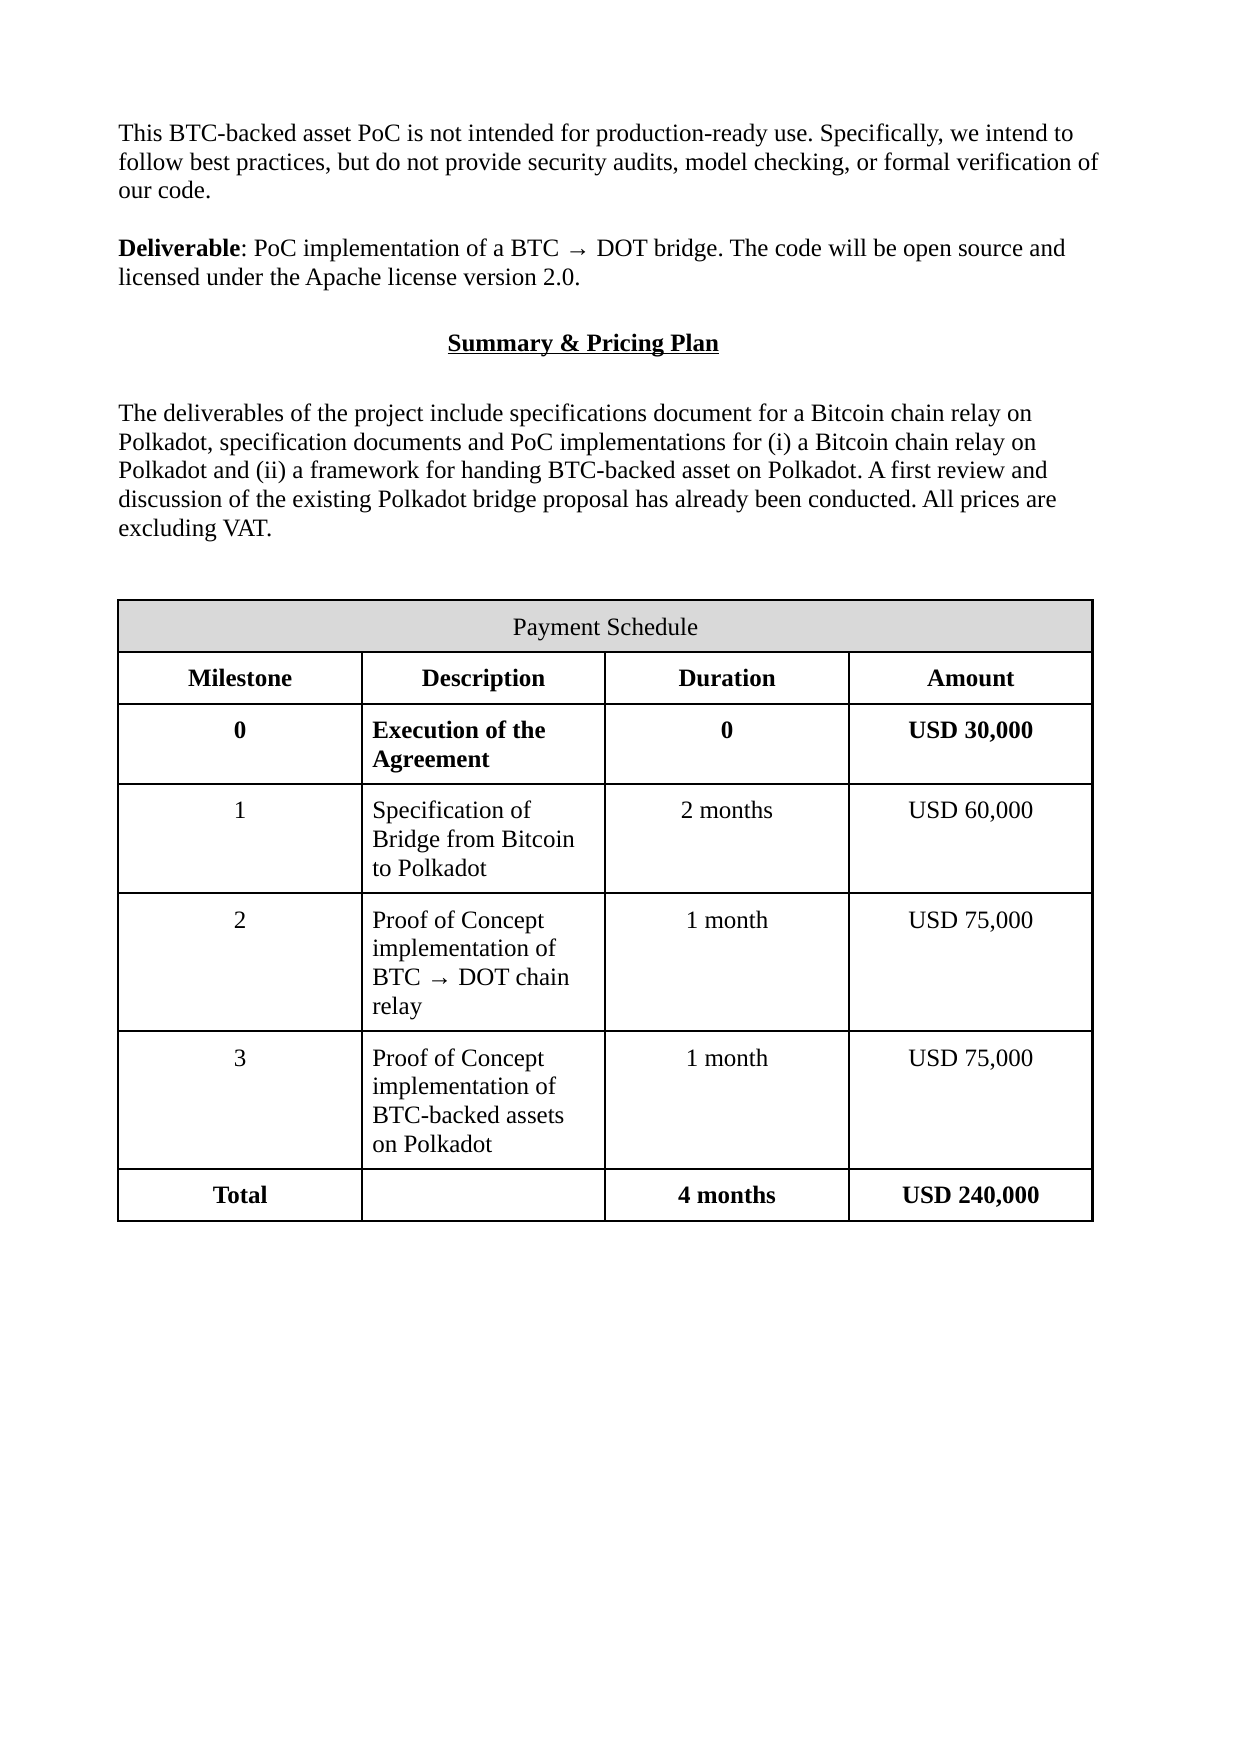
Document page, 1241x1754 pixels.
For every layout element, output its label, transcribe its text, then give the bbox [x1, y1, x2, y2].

table_cell Specification of Bridge from Bitcoin to Polkadot [363, 785, 604, 892]
table_cell 0 [119, 705, 361, 783]
table_cell 3 [119, 1032, 361, 1168]
table_cell 1 month [606, 894, 848, 1030]
table_cell 1 [119, 785, 361, 892]
table_cell USD 240,000 [850, 1170, 1091, 1220]
table_cell 4 months [606, 1170, 848, 1220]
table_cell Execution of the Agreement [363, 705, 604, 783]
table_cell 0 [606, 705, 848, 783]
table_cell 2 [119, 894, 361, 1030]
table_cell Total [119, 1170, 361, 1220]
table_cell Duration [606, 653, 848, 703]
table_cell [363, 1170, 604, 1220]
table_cell USD 60,000 [850, 785, 1091, 892]
table_cell USD 75,000 [850, 1032, 1091, 1168]
table_cell Amount [850, 653, 1091, 703]
text The deliverables of the project include specifications document for a Bitcoin chain relay on Polkadot, specification documents and PoC implementations for (i) a Bitcoin chain relay on Polkadot and (ii) a framework for handing BTC-backed asset on Polkadot. A first review and discussion of the existing Polkadot bridge proposal has already been conducted. All prices are excluding VAT. [118, 398, 1122, 542]
table_cell Milestone [119, 653, 361, 703]
table_cell Proof of Concept implementation of BTC → DOT chain relay [363, 894, 604, 1030]
table_cell Proof of Concept implementation of BTC-backed assets on Polkadot [363, 1032, 604, 1168]
subtitle Summary & Pricing Plan [44, 328, 1122, 357]
table_cell Description [363, 653, 604, 703]
text Deliverable: PoC implementation of a BTC → DOT bridge. The code will be open source and licensed under the Apache license version 2.0. [118, 233, 1122, 291]
table_cell 2 months [606, 785, 848, 892]
table_cell USD 75,000 [850, 894, 1091, 1030]
table_header Payment Schedule [119, 601, 1091, 651]
table_cell 1 month [606, 1032, 848, 1168]
table_cell USD 30,000 [850, 705, 1091, 783]
text This BTC-backed asset PoC is not intended for production-ready use. Specifically, we intend to follow best practices, but do not provide security audits, model checking, or formal verification of our code. [118, 118, 1122, 204]
